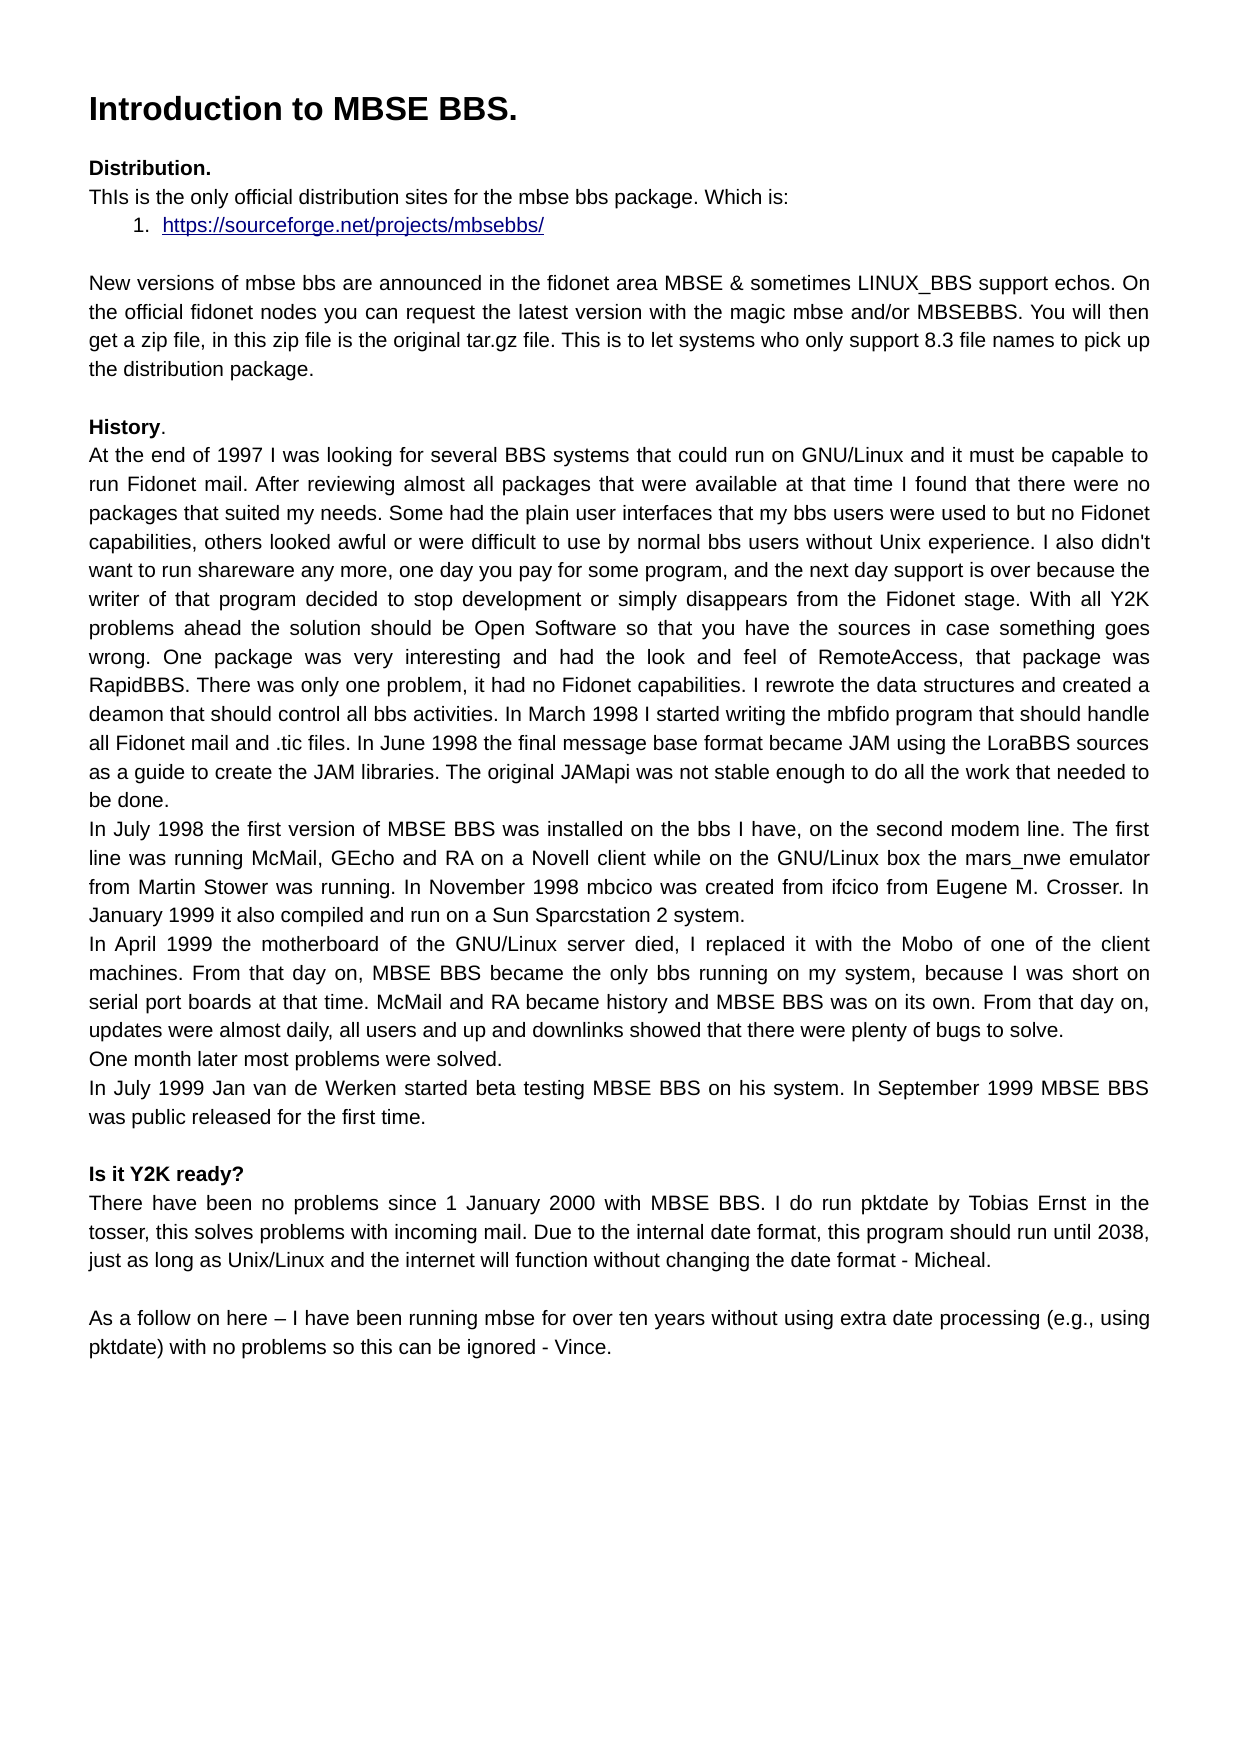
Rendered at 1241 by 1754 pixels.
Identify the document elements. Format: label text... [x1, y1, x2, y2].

text As a follow on here – I have been running mbse for over ten years without using extra date processing (e.g., using pktdate) with no problems so this can be ignored - Vince. [88, 1306, 1152, 1358]
text There have been no problems since 1 January 2000 with MBSE BBS. I do run pktdate by Tobias Ernst in the tosser, this solves problems with incoming mail. Due to the internal date format, this program should run until 2038, just as long as Unix/Linux and the internet will function without changing the date format - Micheal. [88, 1191, 1152, 1272]
text In April 1999 the motherboard of the GNU/Linux server died, I replaced it with the Mobo of one of the client machines. From that day on, MBSE BBS became the only bbs running on my system, because I was short on serial port boards at that time. McMail and RA became history and MBSE BBS was on its own. From that day on, updates were almost daily, all users and up and downlinks showed that there were plenty of bugs to solve. [88, 932, 1152, 1042]
list https://sourceforge.net/projects/mbsebbs/ [133, 213, 1152, 237]
text Is it Y2K ready? [88, 1162, 1152, 1186]
subtitle Introduction to MBSE BBS. [88, 88, 1152, 127]
text In July 1999 Jan van de Werken started beta testing MBSE BBS on his system. In September 1999 MBSE BBS was public released for the first time. [88, 1076, 1152, 1128]
text ThIs is the only official distribution sites for the mbse bbs package. Which is: [88, 184, 1152, 208]
text History. [88, 414, 1152, 438]
text One month later most problems were solved. [88, 1047, 1152, 1071]
text Distribution. [88, 156, 1152, 180]
text At the end of 1997 I was looking for several BBS systems that could run on GNU/Linux and it must be capable to run Fidonet mail. After reviewing almost all packages that were available at that time I found that there were no packages that suited my needs. Some had the plain user interfaces that my bbs users were used to but no Fidonet capabilities, others looked awful or were difficult to use by normal bbs users without Unix experience. I also didn't want to run shareware any more, one day you pay for some program, and the next day support is over because the writer of that program decided to stop development or simply disappears from the Fidonet stage. With all Y2K problems ahead the solution should be Open Software so that you have the sources in case something goes wrong. One package was very interesting and had the look and feel of RemoteAccess, that package was RapidBBS. There was only one problem, it had no Fidonet capabilities. I rewrote the data structures and created a deamon that should control all bbs activities. In March 1998 I started writing the mbfido program that should handle all Fidonet mail and .tic files. In June 1998 the final message base format became JAM using the LoraBBS sources as a guide to create the JAM libraries. The original JAMapi was not stable enough to do all the work that needed to be done. [88, 443, 1152, 812]
text New versions of mbse bbs are announced in the fidonet area MBSE & sometimes LINUX_BBS support echos. On the official fidonet nodes you can request the latest version with the magic mbse and/or MBSEBBS. You will then get a zip file, in this zip file is the original tar.gz file. This is to let systems who only support 8.3 file names to pick up the distribution package. [88, 271, 1152, 381]
text In July 1998 the first version of MBSE BBS was installed on the bbs I have, on the second modem line. The first line was running McMail, GEcho and RA on a Novell client while on the GNU/Linux box the mars_nwe emulator from Martin Stower was running. In November 1998 mbcico was created from ifcico from Eugene M. Crosser. In January 1999 it also compiled and run on a Sun Sparcstation 2 system. [88, 817, 1152, 927]
